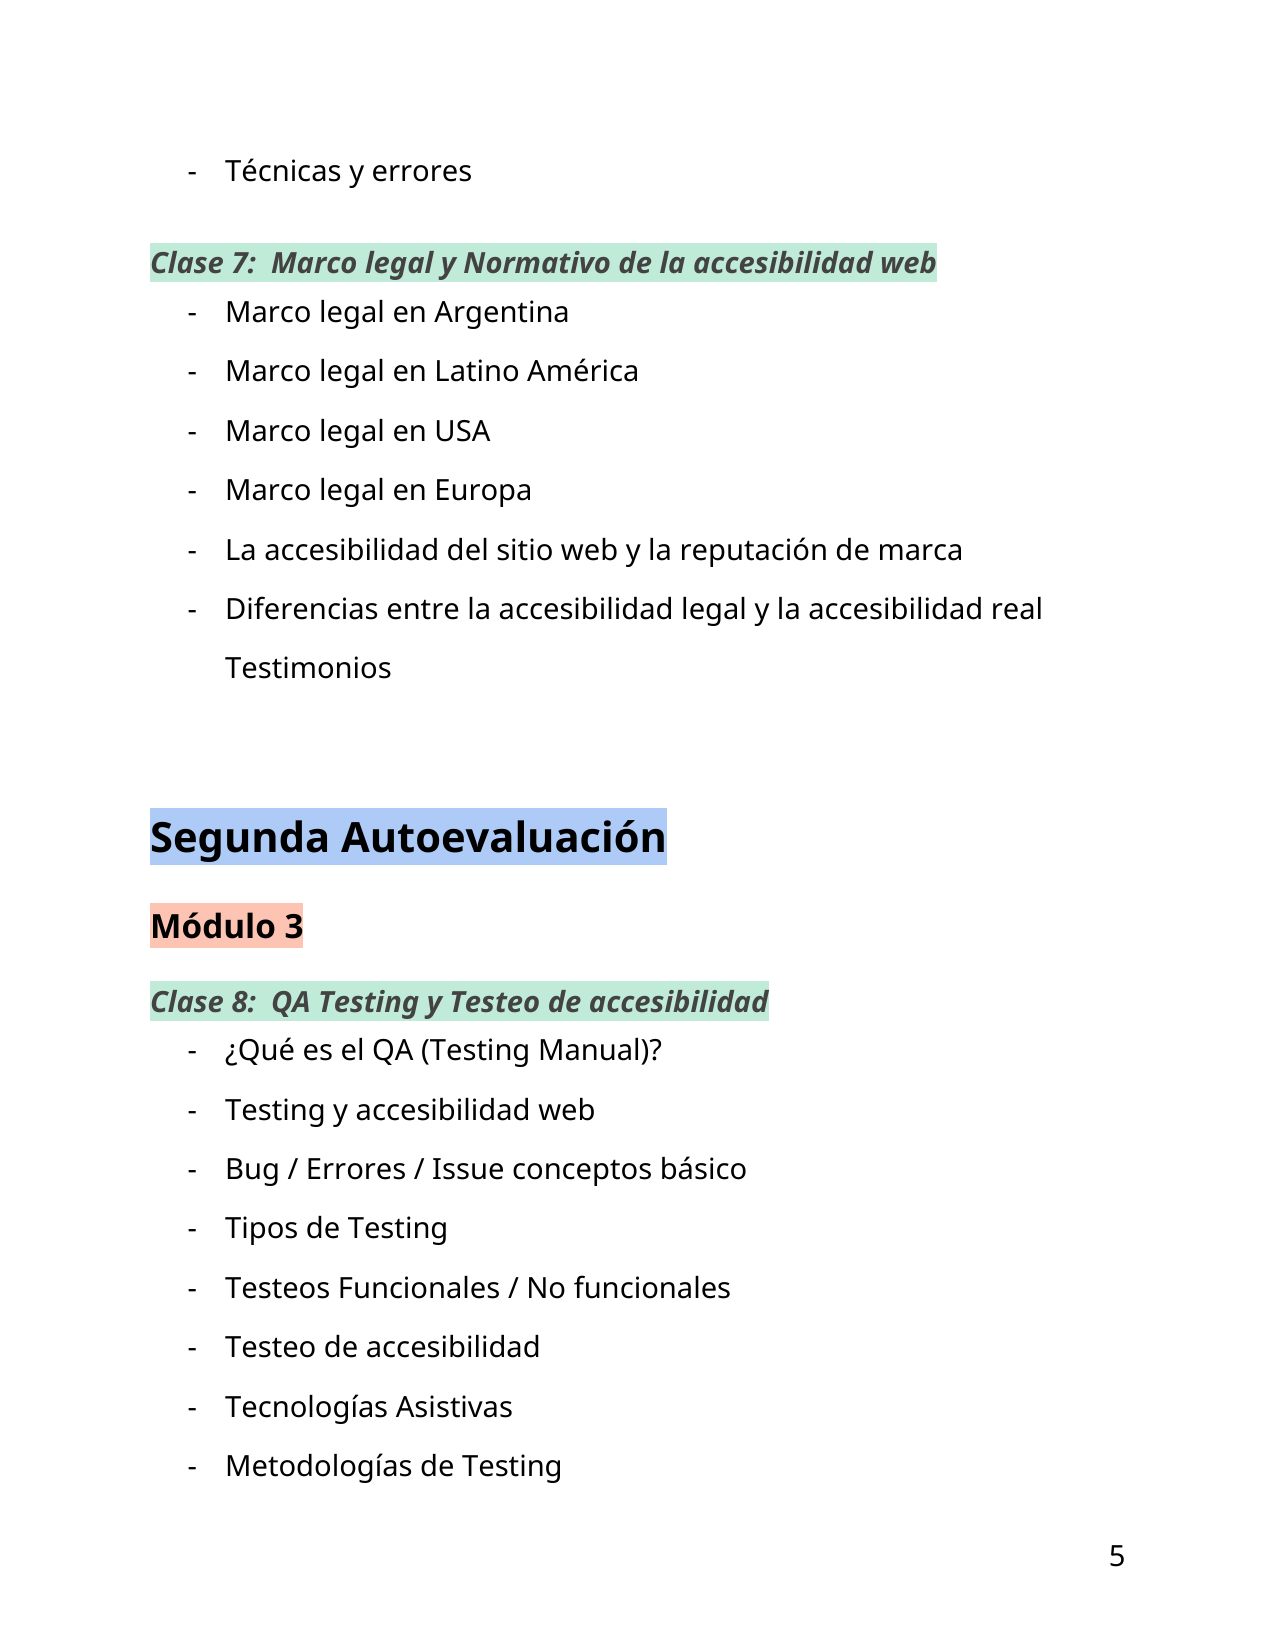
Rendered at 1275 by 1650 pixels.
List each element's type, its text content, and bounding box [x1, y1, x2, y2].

list Testeo de accesibilidad [187, 1327, 1125, 1366]
list Testing y accesibilidad web [187, 1089, 1125, 1128]
list Marco legal en Europa [187, 469, 1125, 509]
subtitle Segunda Autoevaluación [667, 808, 1125, 865]
subtitle Clase 8: QA Testing y Testeo de accesibilidad [769, 981, 1125, 1021]
list Marco legal en USA [187, 410, 1125, 449]
subtitle Clase 7: Marco legal y Normativo de la accesibilidad web [937, 243, 1125, 282]
list Metodologías de Testing [187, 1446, 1125, 1485]
list Tecnologías Asistivas [187, 1386, 1125, 1426]
list Marco legal en Argentina [187, 291, 1125, 331]
subtitle Módulo 3 [303, 903, 1125, 948]
list La accesibilidad del sitio web y la reputación de marca [187, 529, 1125, 568]
list Bug / Errores / Issue conceptos básico [187, 1148, 1125, 1188]
list Tipos de Testing [187, 1208, 1125, 1247]
list Marco legal en Latino América [187, 350, 1125, 390]
list ¿Qué es el QA (Testing Manual)? [187, 1029, 1125, 1069]
list Diferencias entre la accesibilidad legal y la accesibilidad real Testimonios [187, 588, 1125, 687]
list Técnicas y errores [187, 150, 1125, 190]
list Testeos Funcionales / No funcionales [187, 1267, 1125, 1307]
